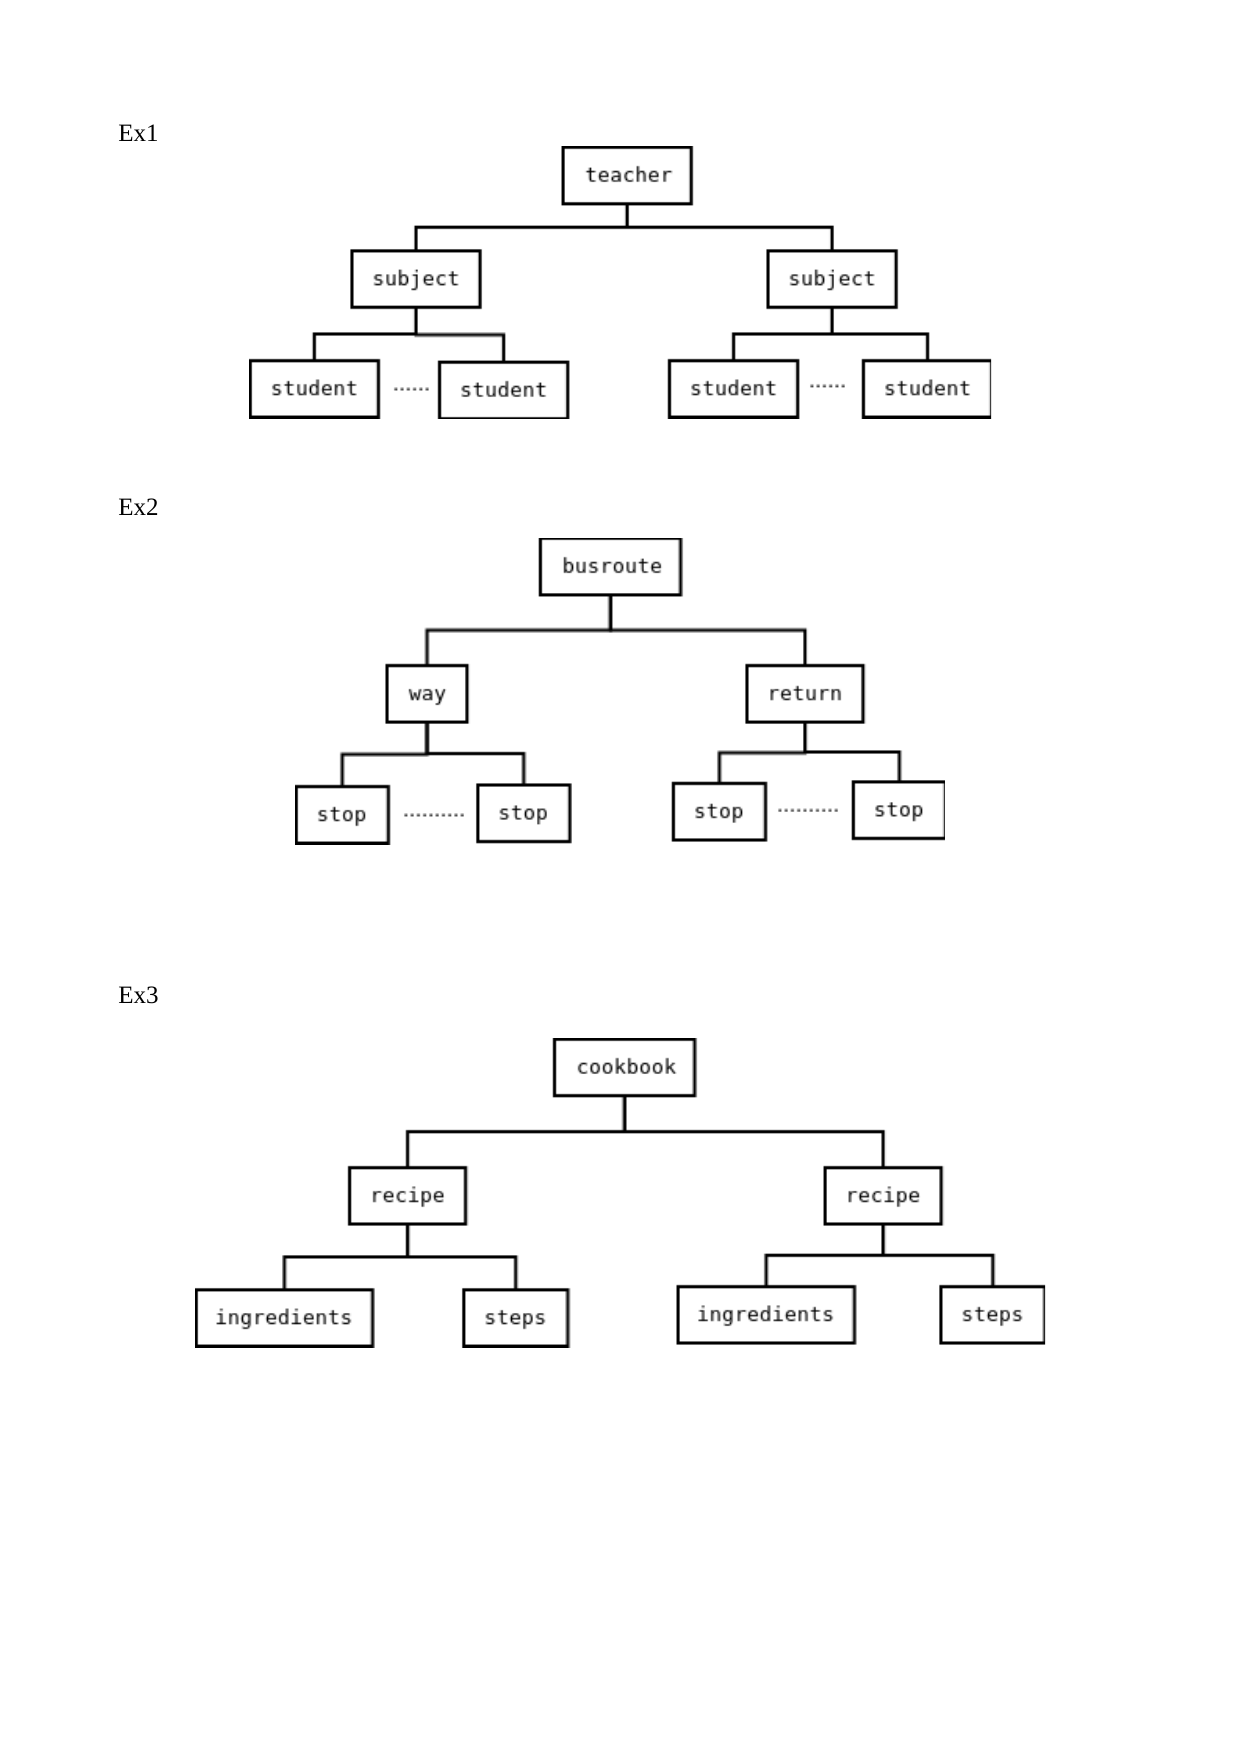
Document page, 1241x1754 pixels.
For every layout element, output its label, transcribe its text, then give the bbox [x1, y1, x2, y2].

text Ex3 [118, 981, 1122, 1009]
picture [195, 1038, 1045, 1348]
picture [249, 146, 992, 419]
picture [295, 538, 945, 845]
text Ex1 [118, 118, 1122, 147]
text Ex2 [118, 492, 1122, 521]
